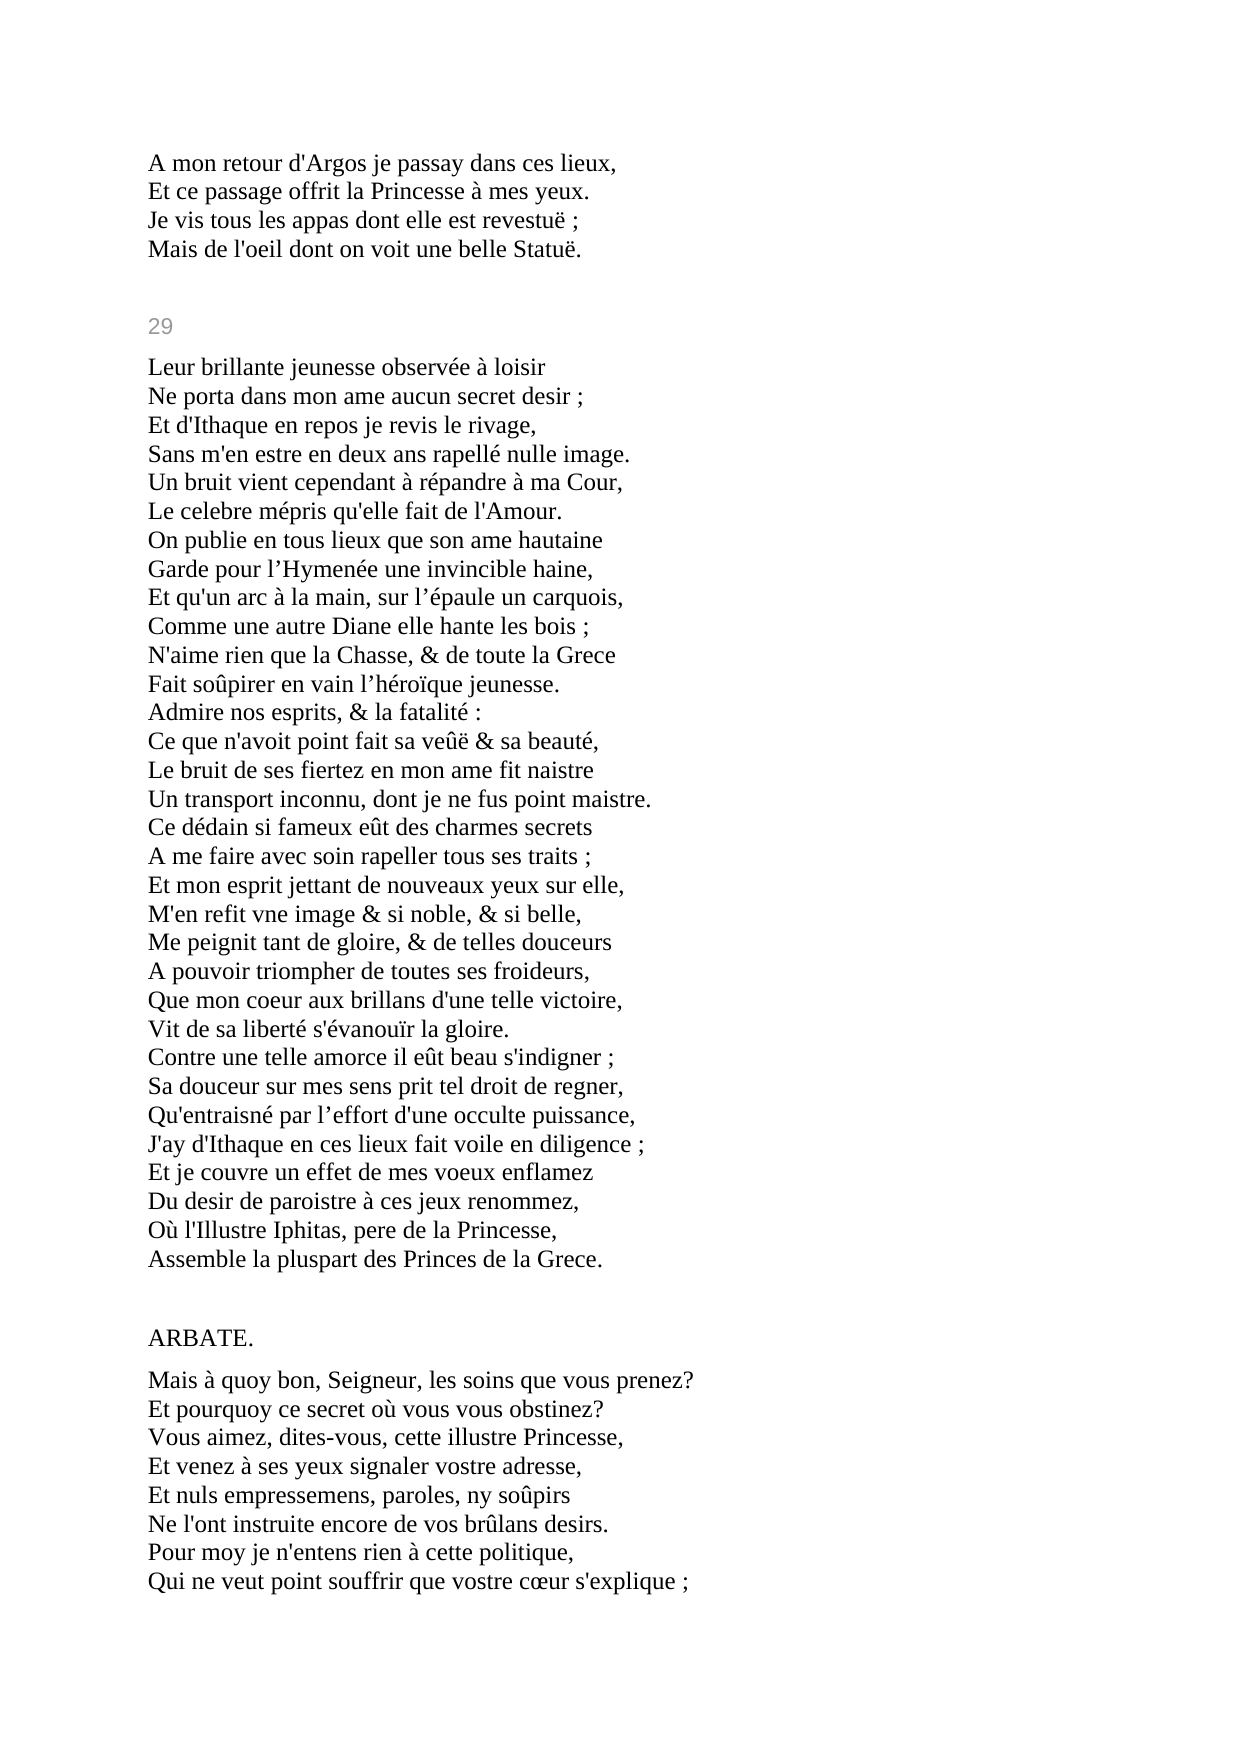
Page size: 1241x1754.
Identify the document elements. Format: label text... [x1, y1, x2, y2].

text Et je couvre un effet de mes voeux enflamez [148, 1157, 1093, 1186]
text Un transport inconnu, dont je ne fus point maistre. [148, 784, 1093, 812]
text Et nuls empressemens, paroles, ny soûpirs [148, 1480, 1093, 1509]
text M'en refit vne image & si noble, & si belle, [148, 899, 1093, 927]
text ARBATE. [148, 1323, 1093, 1352]
text Que mon coeur aux brillans d'une telle victoire, [148, 985, 1093, 1014]
text Ne porta dans mon ame aucun secret desir ; [148, 381, 1093, 410]
text Qui ne veut point souffrir que vostre cœur s'explique ; [148, 1566, 1093, 1595]
text Mais de l'oeil dont on voit une belle Statuë. [148, 234, 1093, 263]
text J'ay d'Ithaque en ces lieux fait voile en diligence ; [148, 1129, 1093, 1157]
text Le celebre mépris qu'elle fait de l'Amour. [148, 496, 1093, 525]
text Comme une autre Diane elle hante les bois ; [148, 611, 1093, 640]
text Vit de sa liberté s'évanouïr la gloire. [148, 1014, 1093, 1042]
text Et venez à ses yeux signaler vostre adresse, [148, 1451, 1093, 1480]
text A mon retour d'Argos je passay dans ces lieux, [148, 148, 1093, 176]
text Contre une telle amorce il eût beau s'indigner ; [148, 1042, 1093, 1071]
text Garde pour l’Hymenée une invincible haine, [148, 554, 1093, 582]
text Et qu'un arc à la main, sur l’épaule un carquois, [148, 582, 1093, 611]
text Ce que n'avoit point fait sa veûë & sa beauté, [148, 726, 1093, 755]
text Vous aimez, dites-vous, cette illustre Princesse, [148, 1422, 1093, 1451]
text Et d'Ithaque en repos je revis le rivage, [148, 410, 1093, 439]
text Sans m'en estre en deux ans rapellé nulle image. [148, 439, 1093, 467]
text 29 [173, 313, 1093, 340]
text Pour moy je n'entens rien à cette politique, [148, 1537, 1093, 1566]
text A me faire avec soin rapeller tous ses traits ; [148, 841, 1093, 870]
text N'aime rien que la Chasse, & de toute la Grece [148, 640, 1093, 669]
text Me peignit tant de gloire, & de telles douceurs [148, 927, 1093, 956]
text Le bruit de ses fiertez en mon ame fit naistre [148, 755, 1093, 784]
text Qu'entraisné par l’effort d'une occulte puissance, [148, 1100, 1093, 1129]
text Fait soûpirer en vain l’héroïque jeunesse. [148, 669, 1093, 697]
text Ne l'ont instruite encore de vos brûlans desirs. [148, 1509, 1093, 1537]
text Sa douceur sur mes sens prit tel droit de regner, [148, 1071, 1093, 1100]
text Et pourquoy ce secret où vous vous obstinez? [148, 1394, 1093, 1422]
text Assemble la pluspart des Princes de la Grece. [148, 1244, 1093, 1272]
text Du desir de paroistre à ces jeux renommez, [148, 1186, 1093, 1215]
text Où l'Illustre Iphitas, pere de la Princesse, [148, 1215, 1093, 1244]
text Mais à quoy bon, Seigneur, les soins que vous prenez? [148, 1365, 1093, 1394]
text Admire nos esprits, & la fatalité : [148, 697, 1093, 726]
text Ce dédain si fameux eût des charmes secrets [148, 812, 1093, 841]
text Et mon esprit jettant de nouveaux yeux sur elle, [148, 870, 1093, 899]
text Leur brillante jeunesse observée à loisir [148, 352, 1093, 381]
text Je vis tous les appas dont elle est revestuë ; [148, 205, 1093, 234]
text Et ce passage offrit la Princesse à mes yeux. [148, 176, 1093, 205]
text Un bruit vient cependant à répandre à ma Cour, [148, 467, 1093, 496]
text A pouvoir triompher de toutes ses froideurs, [148, 956, 1093, 985]
text On publie en tous lieux que son ame hautaine [148, 525, 1093, 554]
